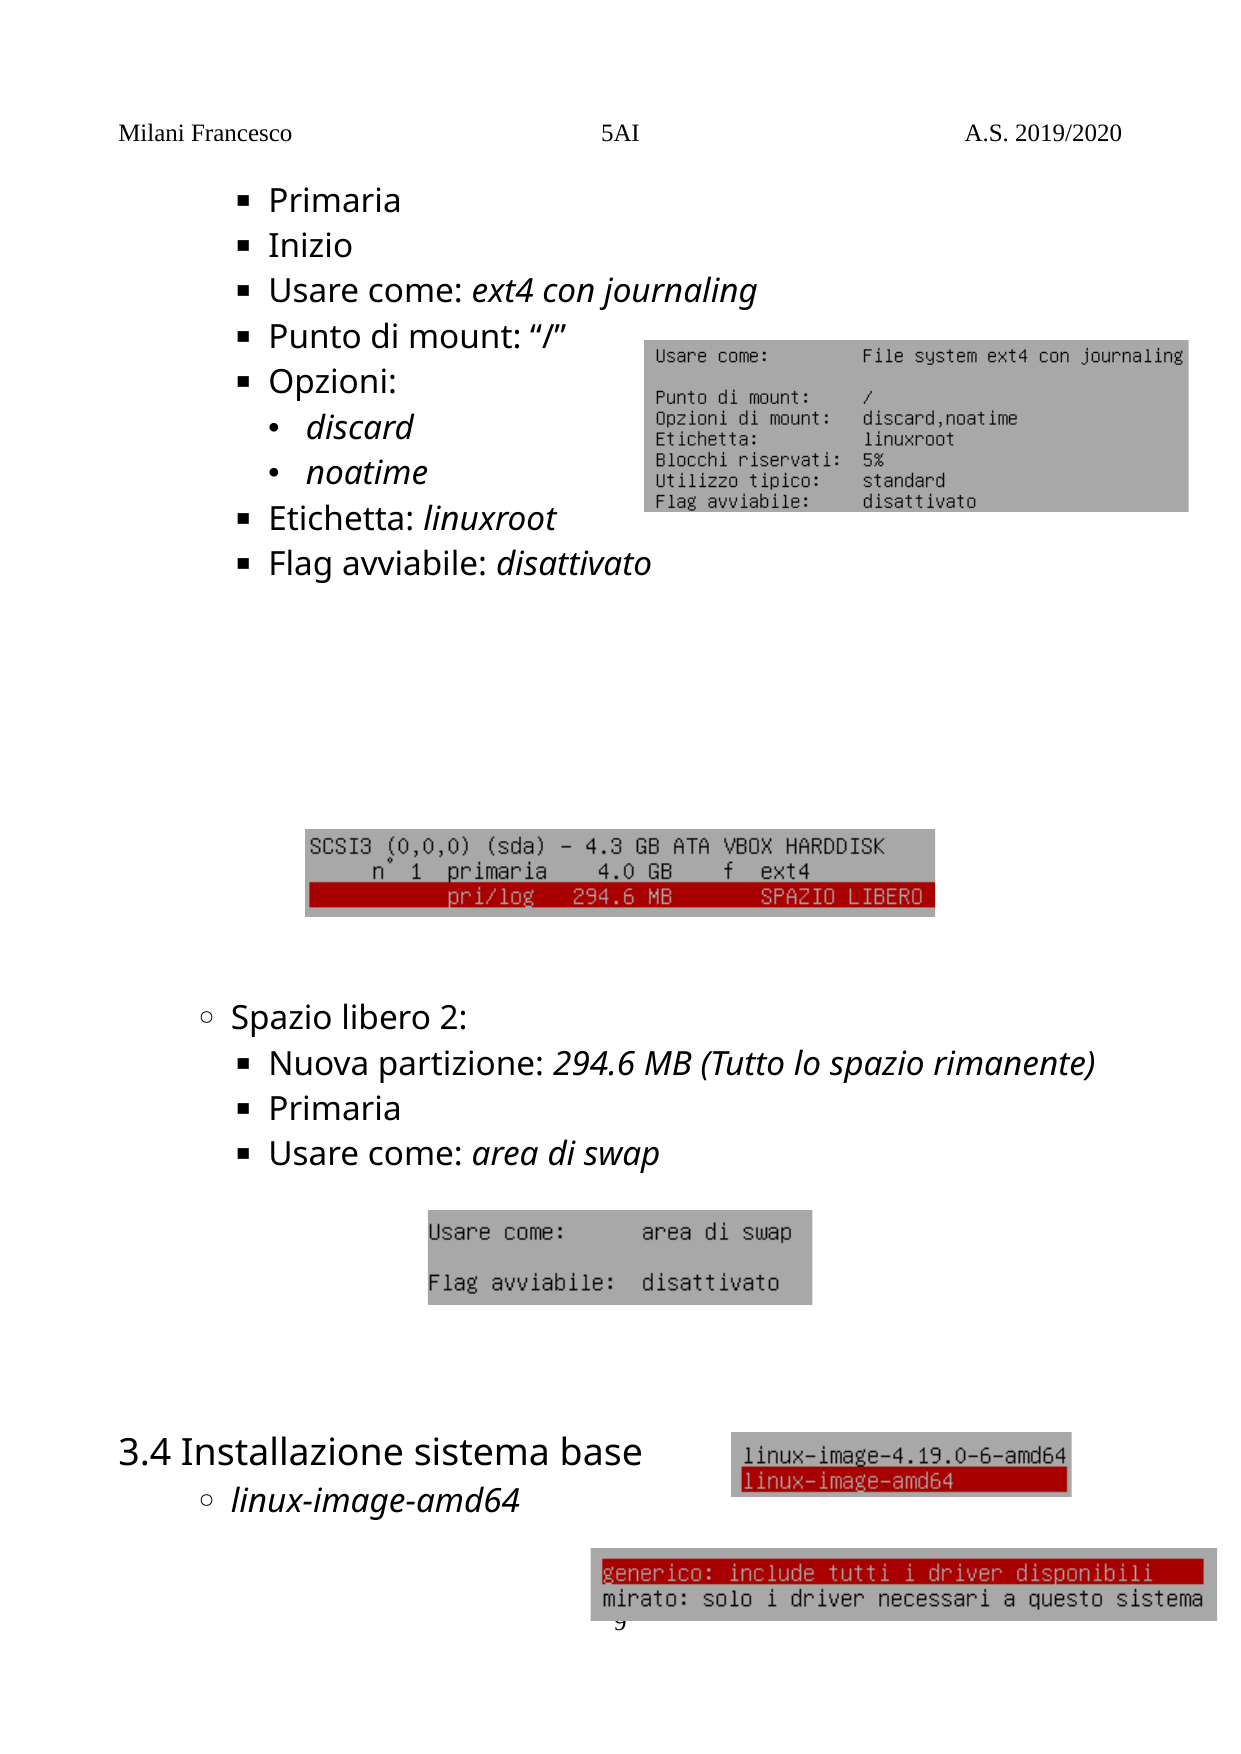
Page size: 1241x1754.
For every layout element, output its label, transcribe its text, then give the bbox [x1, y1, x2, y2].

list Flag avviabile: disattivato [231, 540, 1122, 585]
list linux-image-amd64 [193, 1476, 1122, 1522]
list Etichetta: linuxroot [231, 494, 1122, 540]
picture [644, 340, 1189, 512]
list noatime [268, 449, 644, 494]
list Opzioni: [231, 358, 644, 403]
picture [427, 1210, 813, 1305]
list Spazio libero 2: [193, 994, 1122, 1039]
list Inizio [231, 222, 1122, 267]
list discard [268, 403, 644, 449]
list Usare come: area di swap [231, 1130, 1122, 1176]
text 3.4 Installazione sistema base [118, 1425, 1122, 1476]
list Punto di mount: “/” [231, 313, 1122, 358]
picture [590, 1548, 1218, 1621]
list Primaria [231, 1085, 1122, 1130]
picture [731, 1432, 1072, 1497]
list Usare come: ext4 con journaling [231, 267, 1122, 313]
list Primaria [231, 176, 1122, 222]
picture [305, 829, 936, 917]
list Nuova partizione: 294.6 MB (Tutto lo spazio rimanente) [231, 1039, 1122, 1085]
